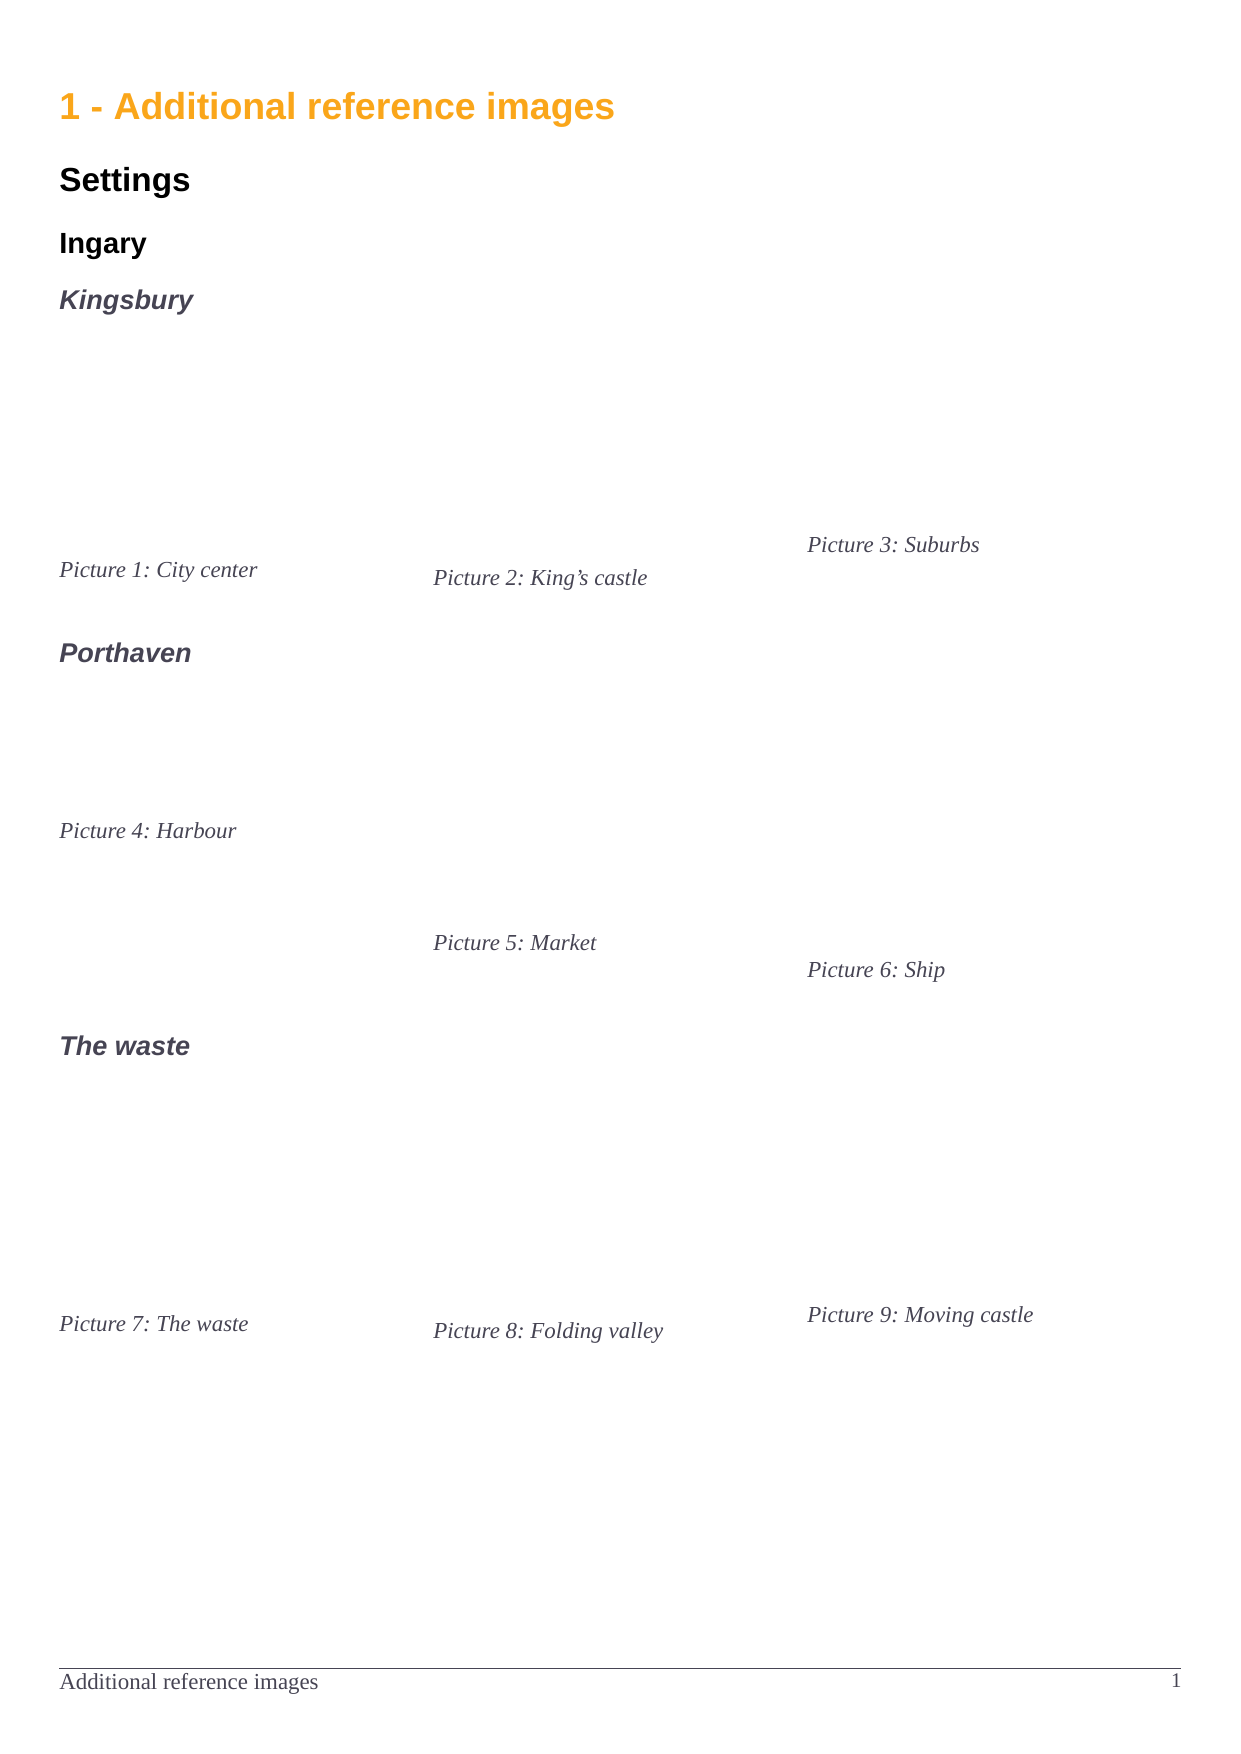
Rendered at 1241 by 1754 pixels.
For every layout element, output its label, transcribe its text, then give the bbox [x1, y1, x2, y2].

table_header [64, 563, 70, 570]
subtitle The waste [59, 1029, 1181, 1061]
table_header [812, 538, 818, 545]
table_header [433, 681, 807, 1017]
table_header [59, 328, 433, 624]
subtitle Porthaven [59, 637, 1181, 668]
table_header [59, 1073, 433, 1378]
table_header [59, 681, 433, 1017]
table_header [807, 681, 1181, 1017]
table_header [64, 1317, 70, 1324]
table_header [807, 1073, 1181, 1378]
table_header [807, 328, 1181, 624]
table_header [438, 936, 444, 943]
table_header [438, 1324, 444, 1331]
subtitle Kingsbury [59, 284, 1181, 316]
table_header [812, 963, 818, 970]
subtitle Additional reference images [59, 84, 1181, 127]
table_header [433, 1073, 807, 1378]
subtitle Settings [59, 160, 1181, 199]
table_header [812, 1308, 818, 1315]
table_header [433, 328, 807, 624]
subtitle Ingary [59, 226, 1181, 259]
table_header [438, 571, 444, 578]
table_header [64, 824, 70, 831]
